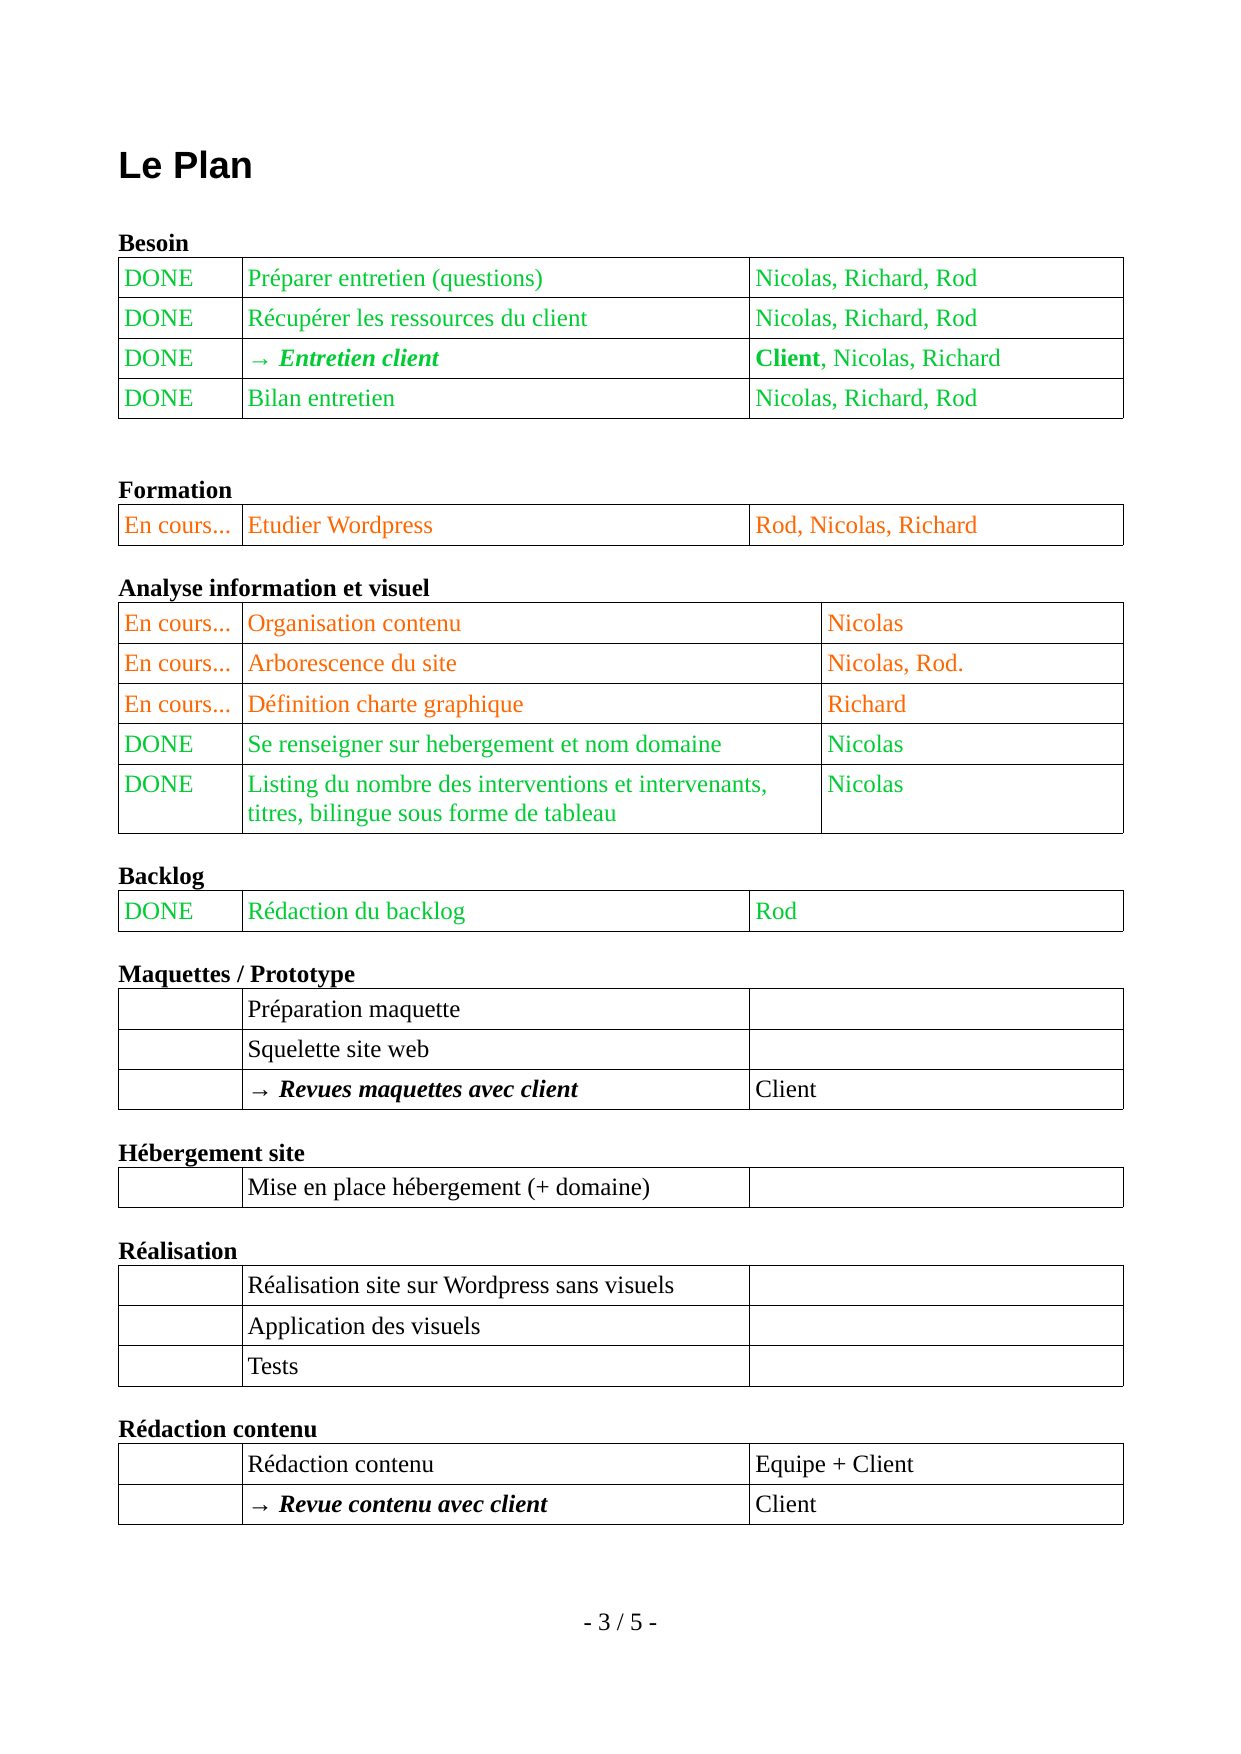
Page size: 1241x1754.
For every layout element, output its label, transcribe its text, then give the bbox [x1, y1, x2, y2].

table_cell [119, 1346, 242, 1386]
table_cell Squelette site web [243, 1030, 749, 1069]
table_cell Nicolas, Rod. [822, 644, 1123, 683]
table_cell Bilan entretien [243, 379, 749, 418]
text Réalisation [118, 1236, 1122, 1264]
table_header Rédaction du backlog [243, 891, 749, 931]
table_header Préparation maquette [243, 989, 749, 1028]
table_cell Nicolas, Richard, Rod [750, 379, 1123, 418]
table_cell Application des visuels [243, 1306, 749, 1345]
table_cell → Revues maquettes avec client [243, 1070, 749, 1109]
text Backlog [118, 861, 1122, 890]
table_cell Arborescence du site [243, 644, 821, 683]
table_header [119, 989, 242, 1028]
table_header [750, 989, 1123, 1028]
table_header Réalisation site sur Wordpress sans visuels [243, 1266, 749, 1305]
table_header Mise en place hébergement (+ domaine) [243, 1168, 749, 1207]
table_cell Nicolas, Richard, Rod [750, 298, 1123, 337]
table_header DONE [119, 891, 242, 931]
table_header DONE [119, 258, 242, 297]
table_cell Nicolas [822, 765, 1123, 833]
table_cell Client [750, 1485, 1123, 1524]
table_cell → Entretien client [243, 339, 749, 378]
text Formation [118, 476, 1122, 504]
table_cell Définition charte graphique [243, 684, 821, 723]
table_header [119, 1266, 242, 1305]
table_header En cours... [119, 603, 242, 643]
table_header [119, 1444, 242, 1483]
subtitle Le Plan [118, 143, 1122, 187]
table_cell Richard [822, 684, 1123, 723]
table_header Rédaction contenu [243, 1444, 749, 1483]
table_header Rod, Nicolas, Richard [750, 505, 1123, 545]
table_header Organisation contenu [243, 603, 821, 643]
text Analyse information et visuel [118, 573, 1122, 602]
table_header Préparer entretien (questions) [243, 258, 749, 297]
table_header En cours... [119, 505, 242, 545]
table_cell [119, 1070, 242, 1109]
table_cell Client, Nicolas, Richard [750, 339, 1123, 378]
table_cell En cours... [119, 644, 242, 683]
table_cell DONE [119, 765, 242, 833]
table_cell [119, 1485, 242, 1524]
table_cell → Revue contenu avec client [243, 1485, 749, 1524]
table_header Rod [750, 891, 1123, 931]
table_cell Nicolas [822, 724, 1123, 763]
text Hébergement site [118, 1138, 1122, 1167]
table_header Nicolas, Richard, Rod [750, 258, 1123, 297]
table_cell DONE [119, 724, 242, 763]
table_cell [750, 1030, 1123, 1069]
table_cell DONE [119, 339, 242, 378]
table_cell [750, 1306, 1123, 1345]
table_header Equipe + Client [750, 1444, 1123, 1483]
table_header Etudier Wordpress [243, 505, 749, 545]
table_cell Récupérer les ressources du client [243, 298, 749, 337]
table_header [750, 1168, 1123, 1207]
table_cell Tests [243, 1346, 749, 1386]
table_cell Listing du nombre des interventions et intervenants, titres, bilingue sous forme de tableau [243, 765, 821, 833]
table_cell DONE [119, 379, 242, 418]
table_header [119, 1168, 242, 1207]
table_cell DONE [119, 298, 242, 337]
table_cell [119, 1030, 242, 1069]
text Maquettes / Prototype [118, 959, 1122, 988]
table_cell En cours... [119, 684, 242, 723]
table_header Nicolas [822, 603, 1123, 643]
table_cell [119, 1306, 242, 1345]
table_cell [750, 1346, 1123, 1386]
table_header [750, 1266, 1123, 1305]
table_cell Client [750, 1070, 1123, 1109]
table_cell Se renseigner sur hebergement et nom domaine [243, 724, 821, 763]
text Besoin [118, 228, 1122, 257]
text Rédaction contenu [118, 1414, 1122, 1443]
